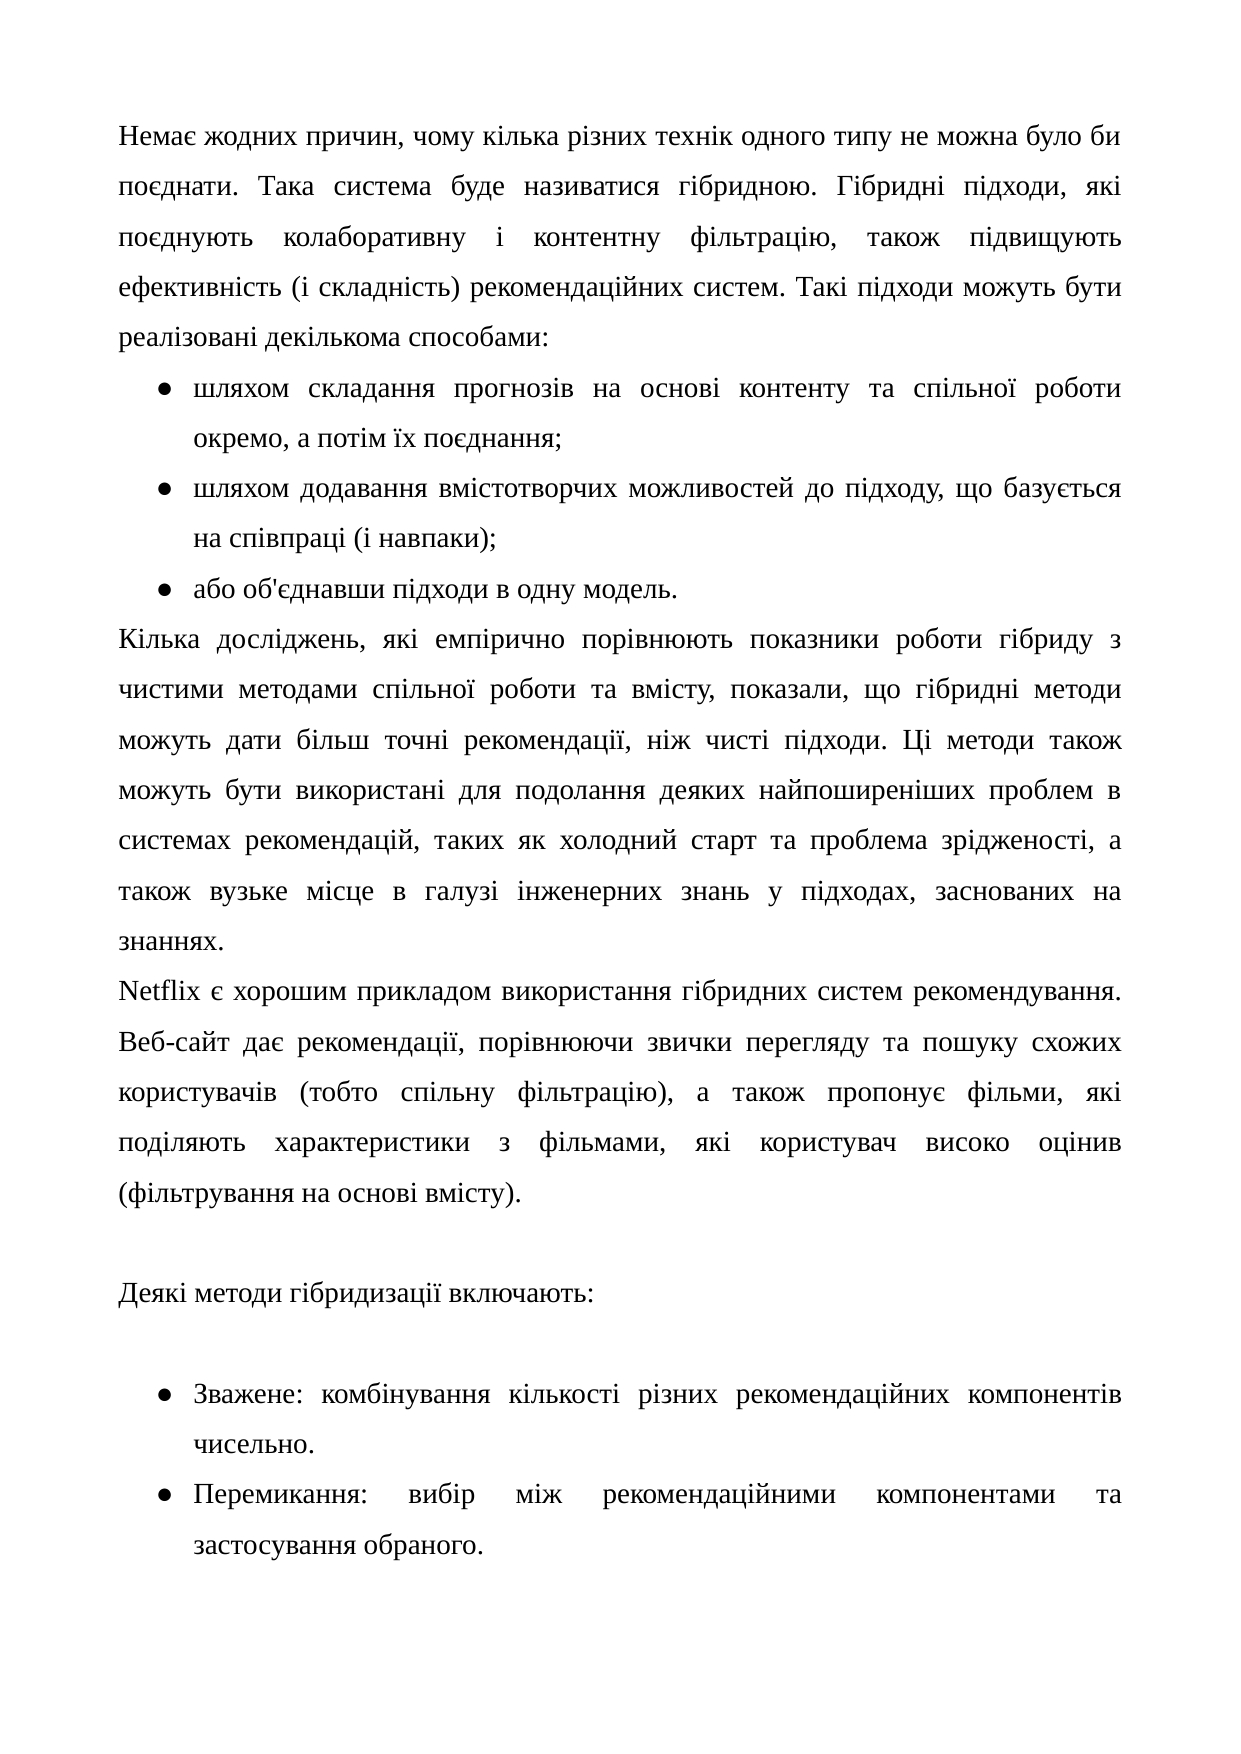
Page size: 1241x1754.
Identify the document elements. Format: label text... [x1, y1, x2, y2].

text Деякі методи гібридизації включають: [118, 1275, 1123, 1309]
list Перемикання: вибір між рекомендаційними компонентами та застосування обраного. [156, 1477, 1123, 1560]
list шляхом складання прогнозів на основі контенту та спільної роботи окремо, а потім їх поєднання; [156, 370, 1123, 453]
list або об'єднавши підходи в одну модель. [156, 571, 1123, 604]
list Зважене: комбінування кількості різних рекомендаційних компонентів чисельно. [156, 1376, 1123, 1460]
text Кілька досліджень, які емпірично порівнюють показники роботи гібриду з чистими методами спільної роботи та вмісту, показали, що гібридні методи можуть дати більш точні рекомендації, ніж чисті підходи. Ці методи також можуть бути використані для подолання деяких найпоширеніших проблем в системах рекомендацій, таких як холодний старт та проблема зрідженості, а також вузьке місце в галузі інженерних знань у підходах, заснованих на знаннях. [118, 621, 1123, 957]
text Netflix є хорошим прикладом використання гібридних систем рекомендування. Веб-сайт дає рекомендації, порівнюючи звички перегляду та пошуку схожих користувачів (тобто спільну фільтрацію), а також пропонує фільми, які поділяють характеристики з фільмами, які користувач високо оцінив (фільтрування на основі вмісту). [118, 973, 1123, 1208]
text Немає жодних причин, чому кілька різних технік одного типу не можна було би поєднати. Така система буде називатися гібридною. Гібридні підходи, які поєднують колаборативну і контентну фільтрацію, також підвищують ефективність (і складність) рекомендаційних систем. Такі підходи можуть бути реалізовані декількома способами: [118, 118, 1123, 353]
list шляхом додавання вмістотворчих можливостей до підходу, що базується на співпраці (і навпаки); [156, 470, 1123, 554]
